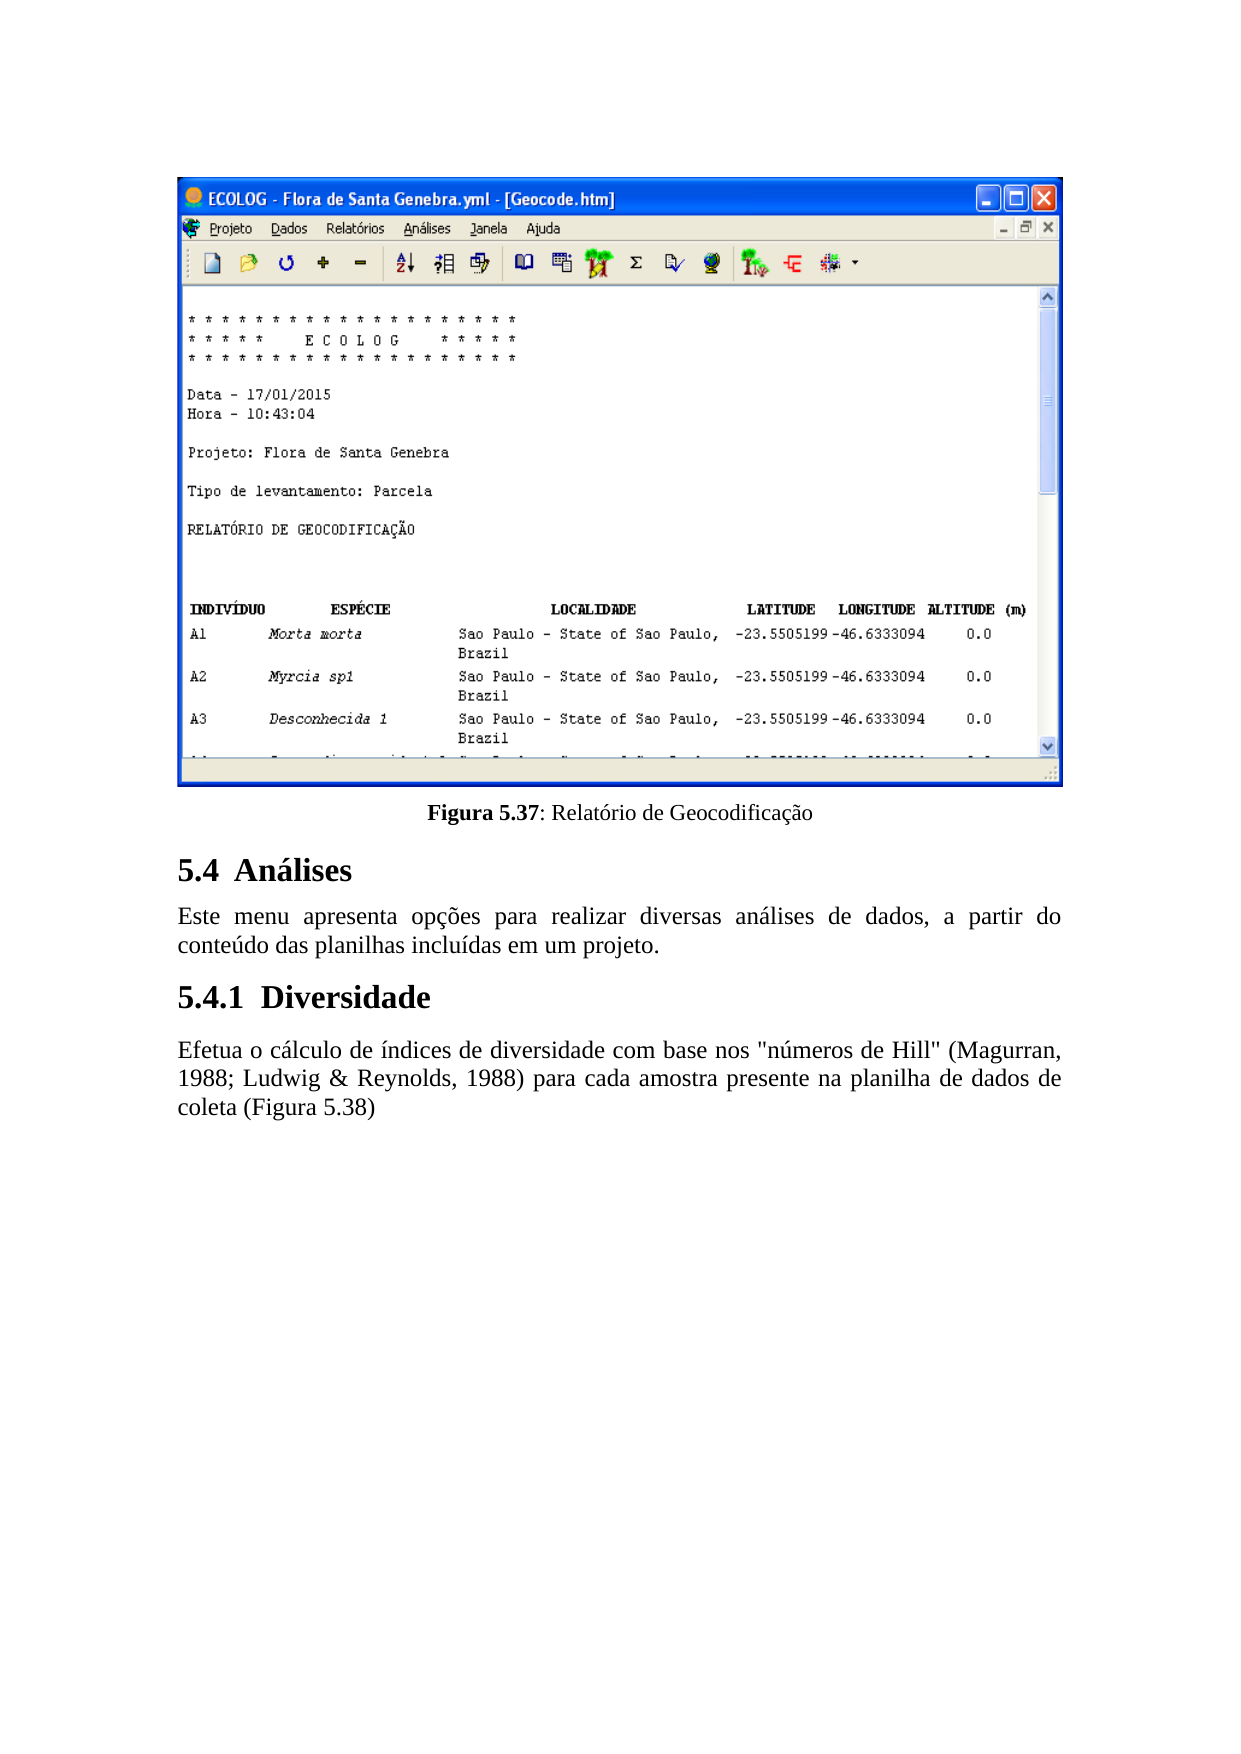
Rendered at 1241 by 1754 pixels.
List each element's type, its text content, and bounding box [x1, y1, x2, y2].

picture [177, 177, 1063, 787]
text Este menu apresenta opções para realizar diversas análises de dados, a partir do conteúdo das planilhas incluídas em um projeto. [177, 901, 1063, 959]
subtitle 5.4.1 Diversidade [177, 978, 1063, 1016]
subtitle 5.4 Análises [177, 851, 1063, 889]
text Figura 5.37: Relatório de Geocodificação [177, 799, 1063, 826]
text Efetua o cálculo de índices de diversidade com base nos "números de Hill" (Magurran, 1988; Ludwig & Reynolds, 1988) para cada amostra presente na planilha de dados de coleta (Figura 5.38) [177, 1035, 1063, 1121]
